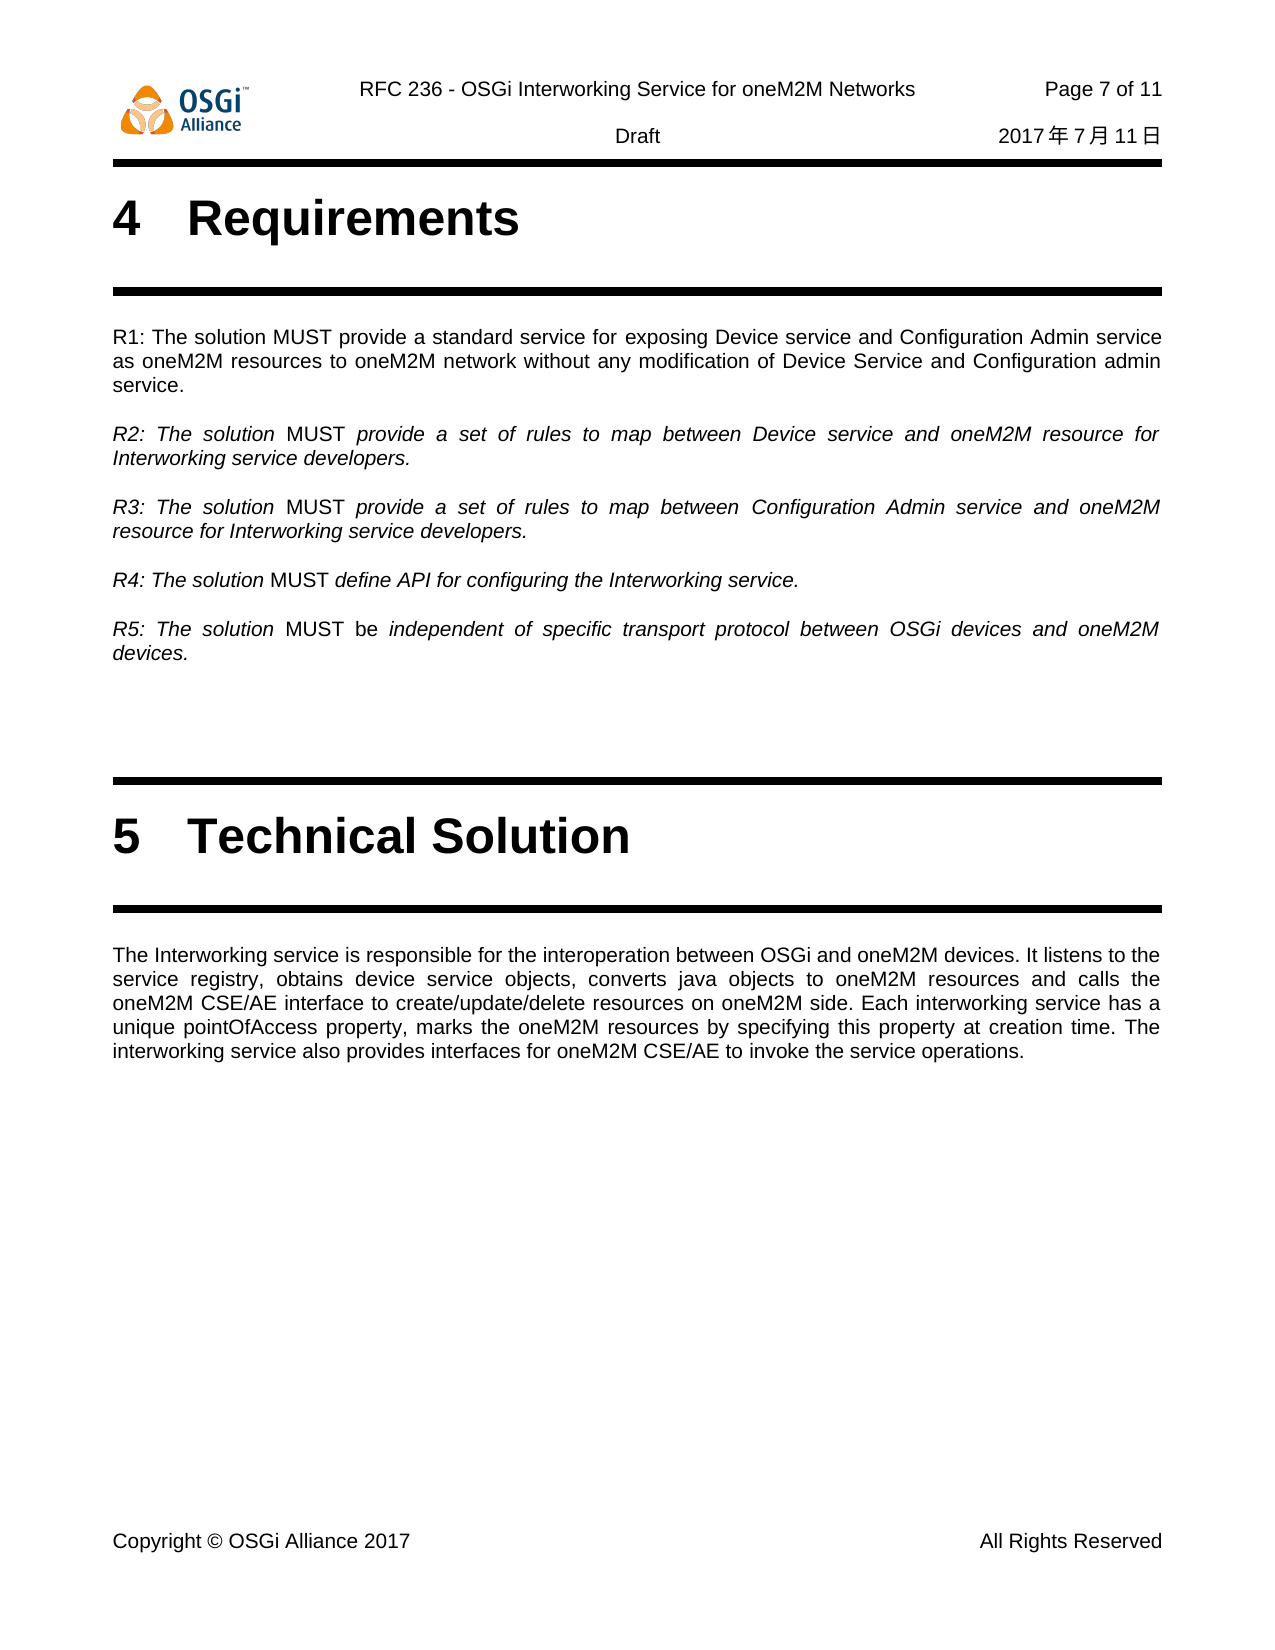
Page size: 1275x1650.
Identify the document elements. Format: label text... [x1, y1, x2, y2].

text R5: The solution MUST be independent of specific transport protocol between OSGi devices and oneM2M devices. [112, 616, 1162, 664]
text The Interworking service is responsible for the interoperation between OSGi and oneM2M devices. It listens to the service registry, obtains device service objects, converts java objects to oneM2M resources and calls the oneM2M CSE/AE interface to create/update/delete resources on oneM2M side. Each interworking service has a unique pointOfAccess property, marks the oneM2M resources by specifying this property at creation time. The interworking service also provides interfaces for oneM2M CSE/AE to invoke the service operations. [112, 943, 1162, 1062]
text R2: The solution MUST provide a set of rules to map between Device service and oneM2M resource for Interworking service developers. [112, 422, 1162, 469]
picture [113, 78, 257, 142]
subtitle Requirements [112, 160, 1162, 296]
text R4: The solution MUST define API for configuring the Interworking service. [112, 567, 1162, 591]
text R3: The solution MUST provide a set of rules to map between Configuration Admin service and oneM2M resource for Interworking service developers. [112, 494, 1162, 542]
text R1: The solution MUST provide a standard service for exposing Device service and Configuration Admin service as oneM2M resources to oneM2M network without any modification of Device Service and Configuration admin service. [112, 325, 1162, 397]
subtitle Technical Solution [112, 778, 1162, 913]
